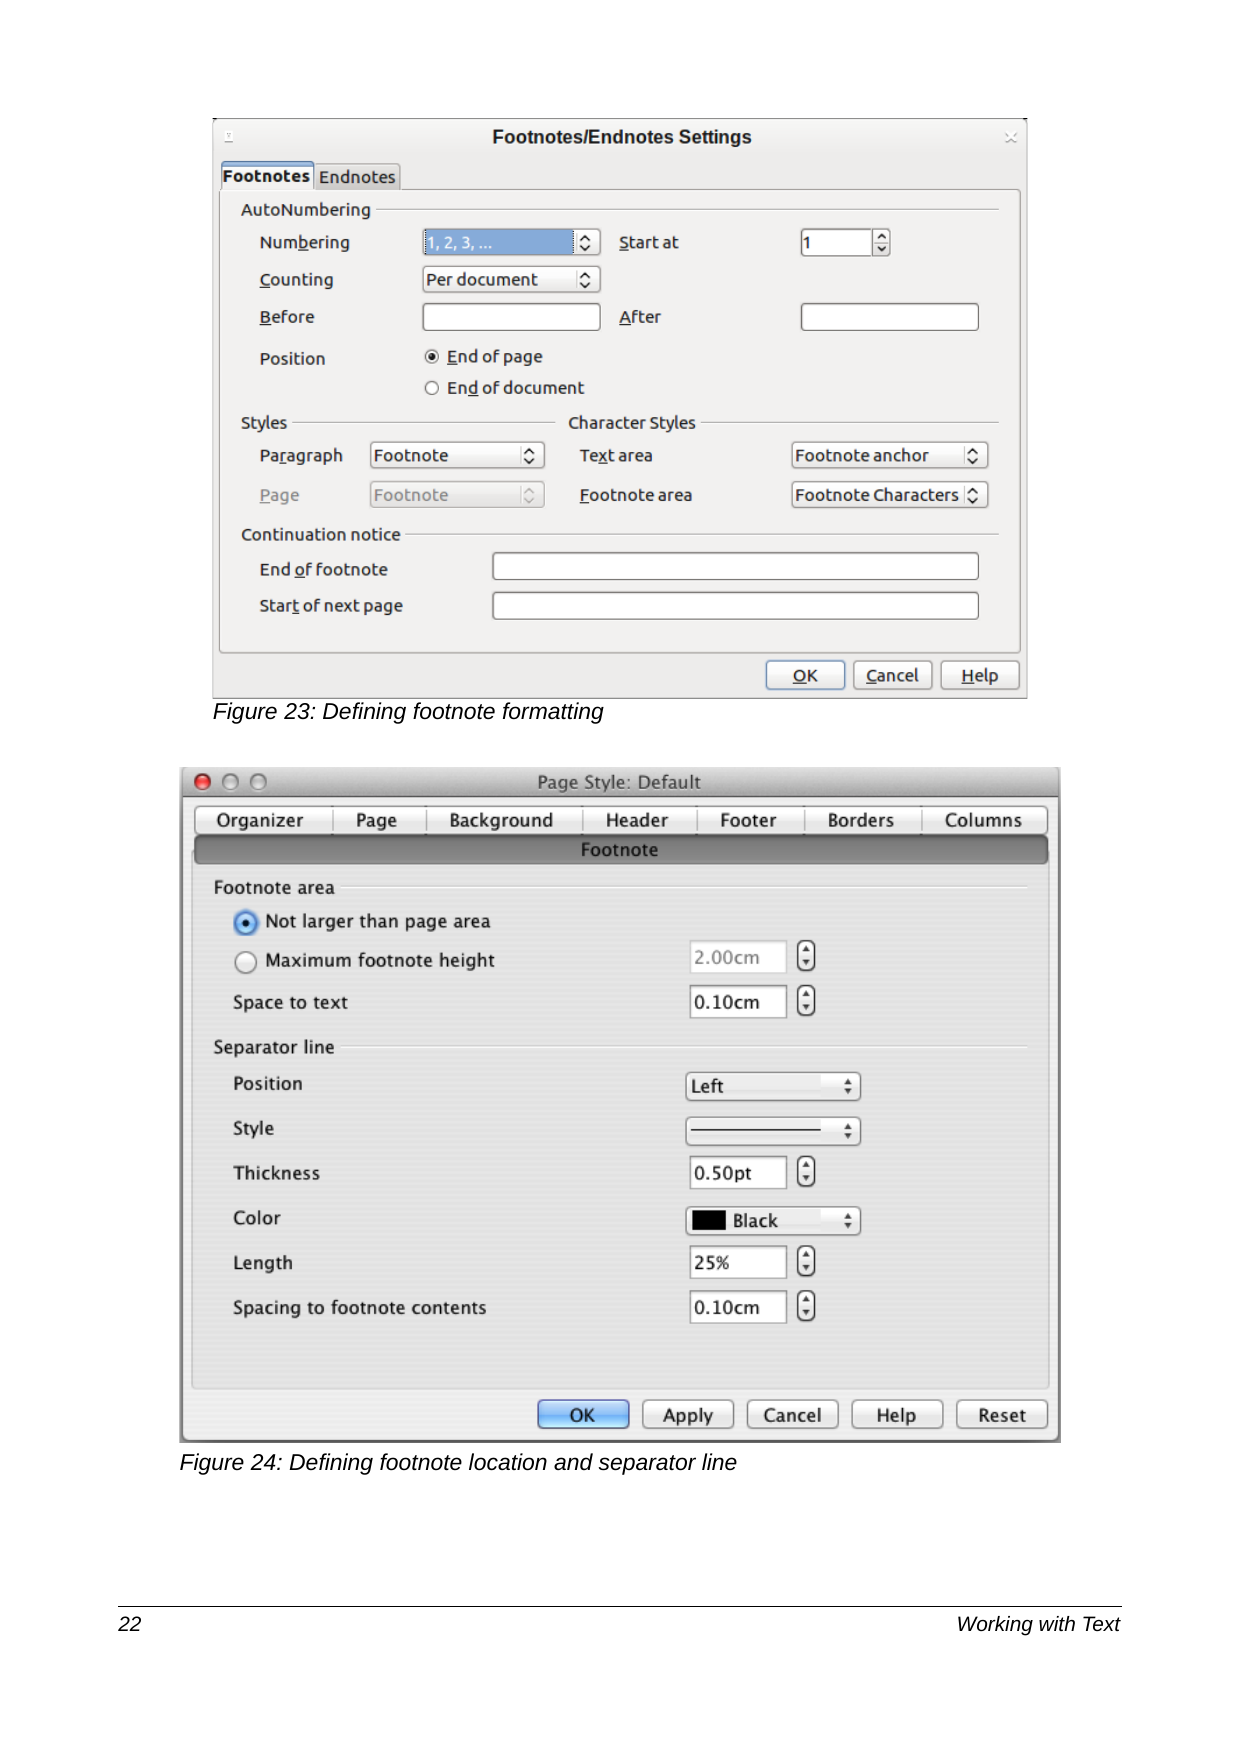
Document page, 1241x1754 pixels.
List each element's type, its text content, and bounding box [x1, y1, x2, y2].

picture [212, 118, 1028, 699]
text Figure 24: Defining footnote location and separator line [179, 1449, 1061, 1475]
text Figure 23: Defining footnote formatting [213, 699, 1027, 724]
picture [179, 767, 1061, 1443]
